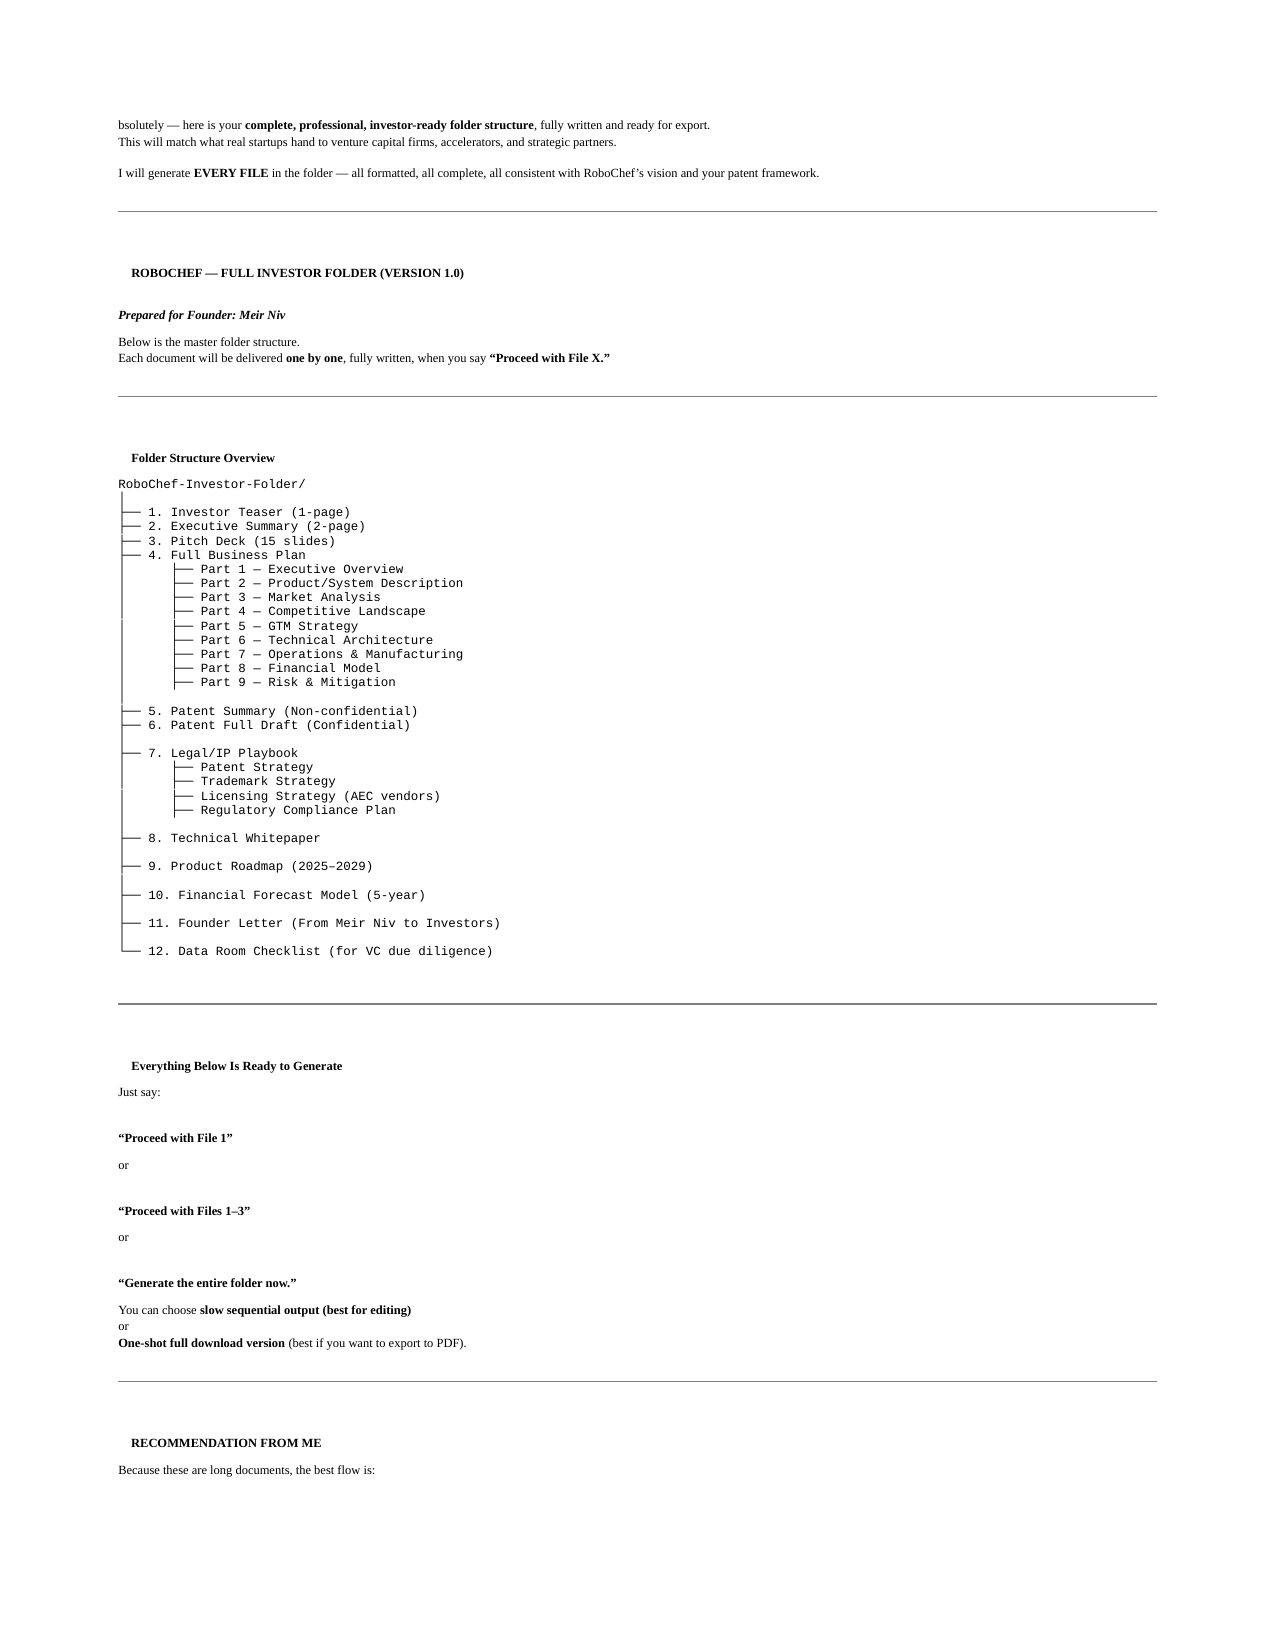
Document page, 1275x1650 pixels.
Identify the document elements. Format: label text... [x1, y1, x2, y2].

text I will generate EVERY FILE in the folder — all formatted, all complete, all consistent with RoboChef’s vision and your patent framework. [118, 166, 1157, 180]
text │ ├── Part 3 — Market Analysis [174, 591, 1157, 605]
text │ ├── Part 1 — Executive Overview [122, 563, 173, 577]
text ├── 5. Patent Summary (Non-confidential) [118, 704, 1157, 719]
text └── 12. Data Room Checklist (for VC due diligence) [118, 945, 1157, 959]
text │ ├── Patent Strategy [174, 761, 1157, 775]
text ├── 1. Investor Teaser (1-page) [122, 506, 1157, 520]
text Just say: [118, 1085, 1157, 1099]
subtitle “Generate the entire folder now.” [118, 1276, 1157, 1290]
text ├── 4. Full Business Plan [122, 549, 1157, 563]
subtitle ✅ Everything Below Is Ready to Generate [118, 1058, 1157, 1073]
text │ [122, 846, 1157, 860]
text ├── 9. Product Roadmap (2025–2029) [122, 860, 1157, 874]
text │ ├── Trademark Strategy [122, 775, 173, 789]
text │ ├── Part 3 — Market Analysis [122, 591, 173, 605]
text ├── 8. Technical Whitepaper [122, 832, 1157, 846]
text │ ├── Part 8 — Financial Model [122, 662, 173, 676]
text Because these are long documents, the best flow is: [118, 1463, 1157, 1477]
text │ [122, 818, 1157, 832]
text │ ├── Trademark Strategy [174, 775, 1157, 789]
text You can choose slow sequential output (best for editing) or One-shot full download version (best if you want to export to PDF). [118, 1303, 1157, 1350]
subtitle 📁 ROBOCHEF — FULL INVESTOR FOLDER (VERSION 1.0) [118, 266, 1157, 280]
text ├── 3. Pitch Deck (15 slides) [118, 534, 1157, 549]
text │ ├── Part 9 — Risk & Mitigation [122, 676, 173, 690]
subtitle “Proceed with File 1” [118, 1131, 1157, 1145]
text │ [118, 874, 1157, 889]
text │ ├── Part 2 — Product/System Description [174, 577, 1157, 591]
text │ [122, 492, 1157, 506]
text │ ├── Part 6 — Technical Architecture [174, 634, 1157, 648]
text │ ├── Part 9 — Risk & Mitigation [174, 676, 1157, 690]
text │ ├── Licensing Strategy (AEC vendors) [118, 789, 1157, 804]
text │ [122, 690, 1157, 704]
subtitle Prepared for Founder: Meir Niv [118, 307, 1157, 322]
text │ ├── Regulatory Compliance Plan [174, 804, 1157, 818]
text ├── 11. Founder Letter (From Meir Niv to Investors) [122, 917, 1157, 931]
subtitle 📂 Folder Structure Overview [118, 451, 1157, 465]
text │ ├── Part 8 — Financial Model [174, 662, 1157, 676]
text │ [122, 903, 1157, 917]
text ├── 10. Financial Forecast Model (5-year) [122, 889, 1157, 903]
subtitle “Proceed with Files 1–3” [118, 1203, 1157, 1218]
text Below is the master folder structure. Each document will be delivered one by one, fully written, when you say “Proceed with File X.” [118, 334, 1157, 365]
subtitle 📌 RECOMMENDATION FROM ME [118, 1436, 1157, 1450]
text │ ├── Part 4 — Competitive Landscape [174, 605, 1157, 619]
text ├── 2. Executive Summary (2-page) [122, 520, 1157, 534]
text │ [122, 733, 1157, 747]
text │ ├── Part 1 — Executive Overview [174, 563, 1157, 577]
text bsolutely — here is your complete, professional, investor-ready folder structure, fully written and ready for export. This will match what real startups hand to venture capital firms, accelerators, and strategic partners. [118, 118, 1157, 149]
text RoboChef-Investor-Folder/ [118, 478, 1157, 492]
text ├── 6. Patent Full Draft (Confidential) [122, 719, 1157, 733]
text ├── 7. Legal/IP Playbook [122, 747, 1157, 761]
text │ ├── Patent Strategy [122, 761, 173, 775]
text or [118, 1230, 1157, 1244]
text │ ├── Part 5 — GTM Strategy [118, 619, 1157, 634]
text │ [122, 931, 1157, 945]
text │ ├── Part 7 — Operations & Manufacturing [174, 648, 1157, 662]
text │ ├── Regulatory Compliance Plan [122, 804, 173, 818]
text or [118, 1158, 1157, 1172]
